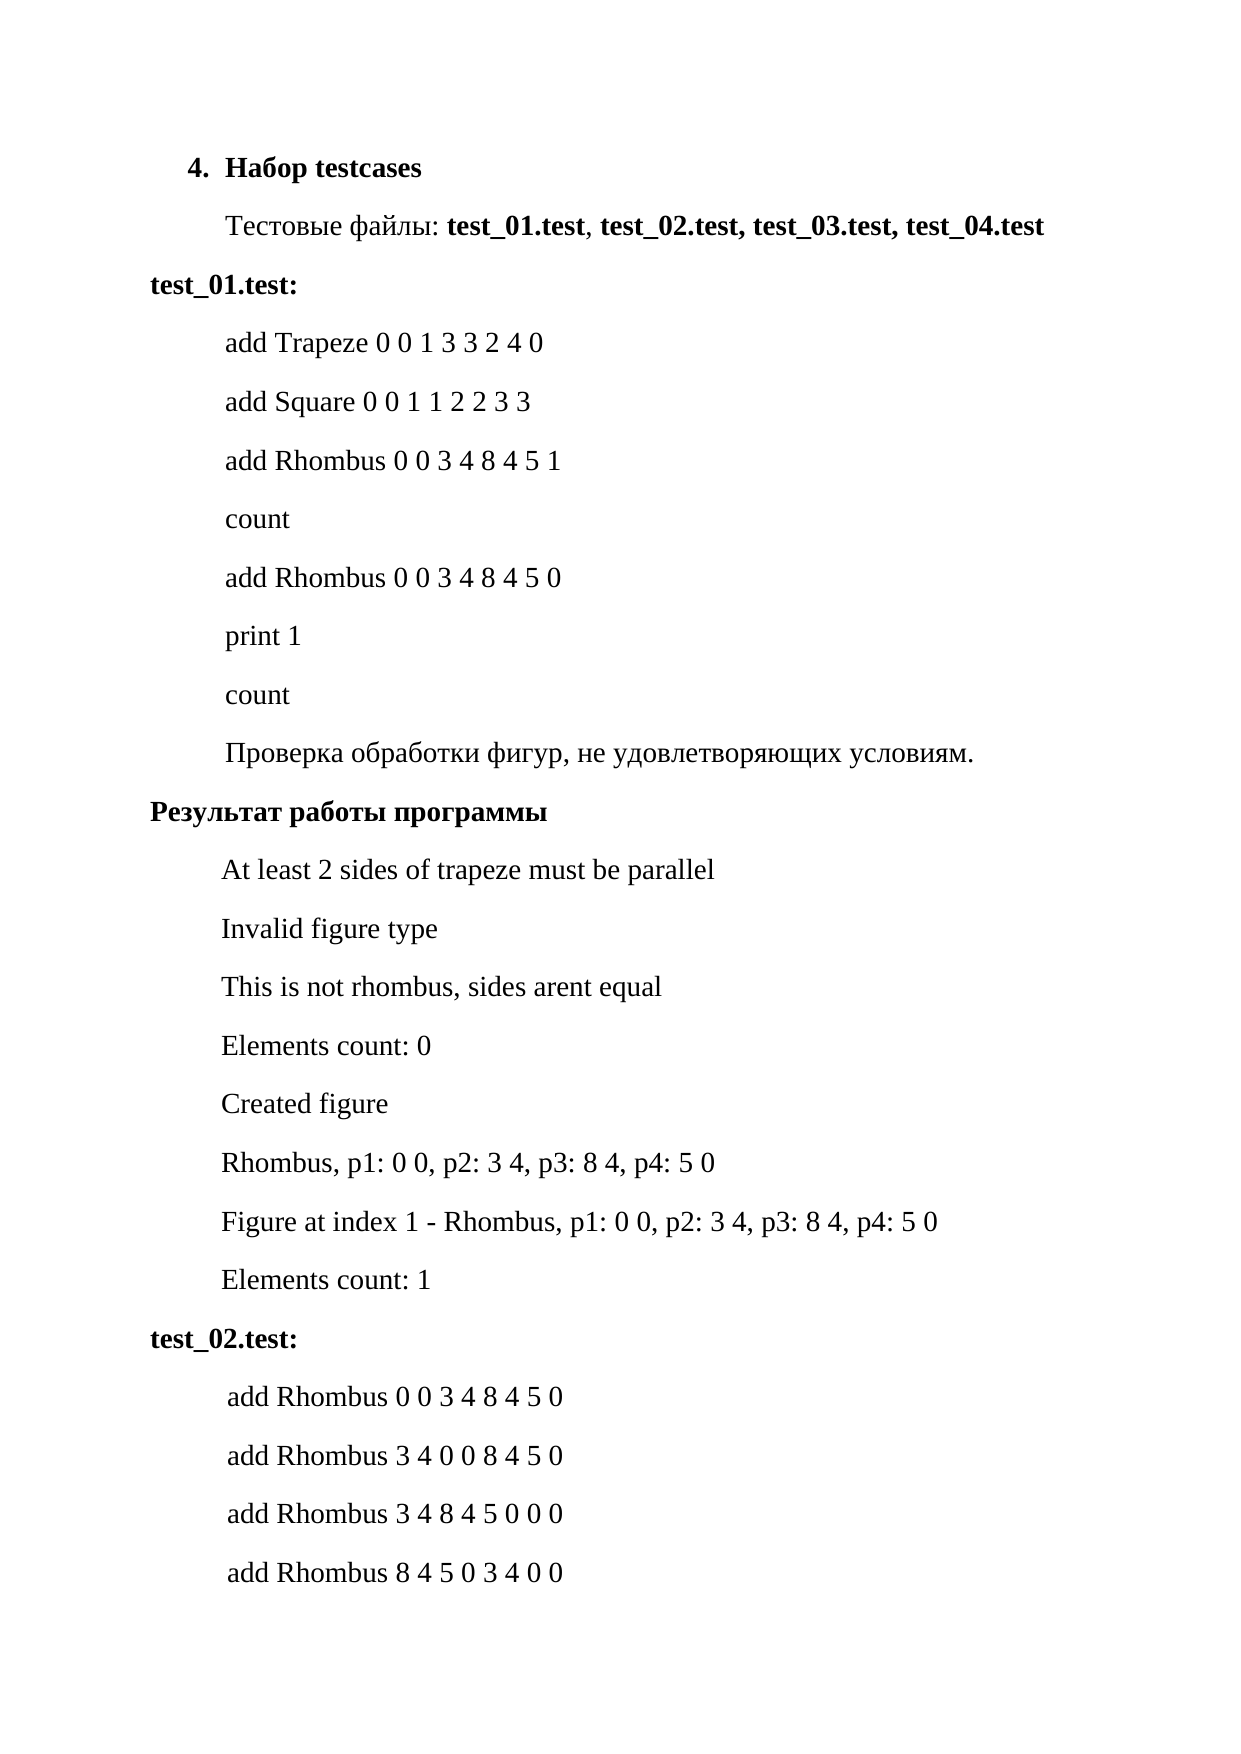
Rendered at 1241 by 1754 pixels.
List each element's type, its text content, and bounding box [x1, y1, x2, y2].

text add Rhombus 3 4 0 0 8 4 5 0 [150, 1438, 1090, 1471]
text Created figure [150, 1087, 1090, 1120]
text Invalid figure type [150, 911, 1090, 944]
text At least 2 sides of trapeze must be parallel [150, 852, 1090, 886]
text Результат работы программы [150, 794, 1090, 827]
text Проверка обработки фигур, не удовлетворяющих условиям. [150, 735, 1090, 769]
text Rhombus, p1: 0 0, p2: 3 4, p3: 8 4, p4: 5 0 [150, 1145, 1090, 1179]
text Elements count: 1 [150, 1262, 1090, 1296]
text Тестовые файлы: test_01.test, test_02.test, test_03.test, test_04.test [150, 208, 1090, 242]
text test_01.test: [150, 267, 1090, 301]
text count [150, 677, 1090, 710]
text test_02.test: [150, 1321, 1090, 1354]
text count [150, 501, 1090, 535]
text This is not rhombus, sides arent equal [150, 969, 1090, 1003]
text print 1 [150, 618, 1090, 652]
text Elements count: 0 [150, 1028, 1090, 1062]
text add Rhombus 0 0 3 4 8 4 5 0 [150, 560, 1090, 593]
text Figure at index 1 - Rhombus, p1: 0 0, p2: 3 4, p3: 8 4, p4: 5 0 [150, 1204, 1090, 1237]
text add Trapeze 0 0 1 3 3 2 4 0 [150, 326, 1090, 359]
text add Rhombus 0 0 3 4 8 4 5 0 [150, 1379, 1090, 1413]
text add Rhombus 0 0 3 4 8 4 5 1 [150, 443, 1090, 476]
text add Square 0 0 1 1 2 2 3 3 [150, 384, 1090, 418]
text add Rhombus 3 4 8 4 5 0 0 0 [150, 1496, 1090, 1530]
text add Rhombus 8 4 5 0 3 4 0 0 [150, 1555, 1090, 1588]
list Набор testcases [187, 150, 1090, 183]
